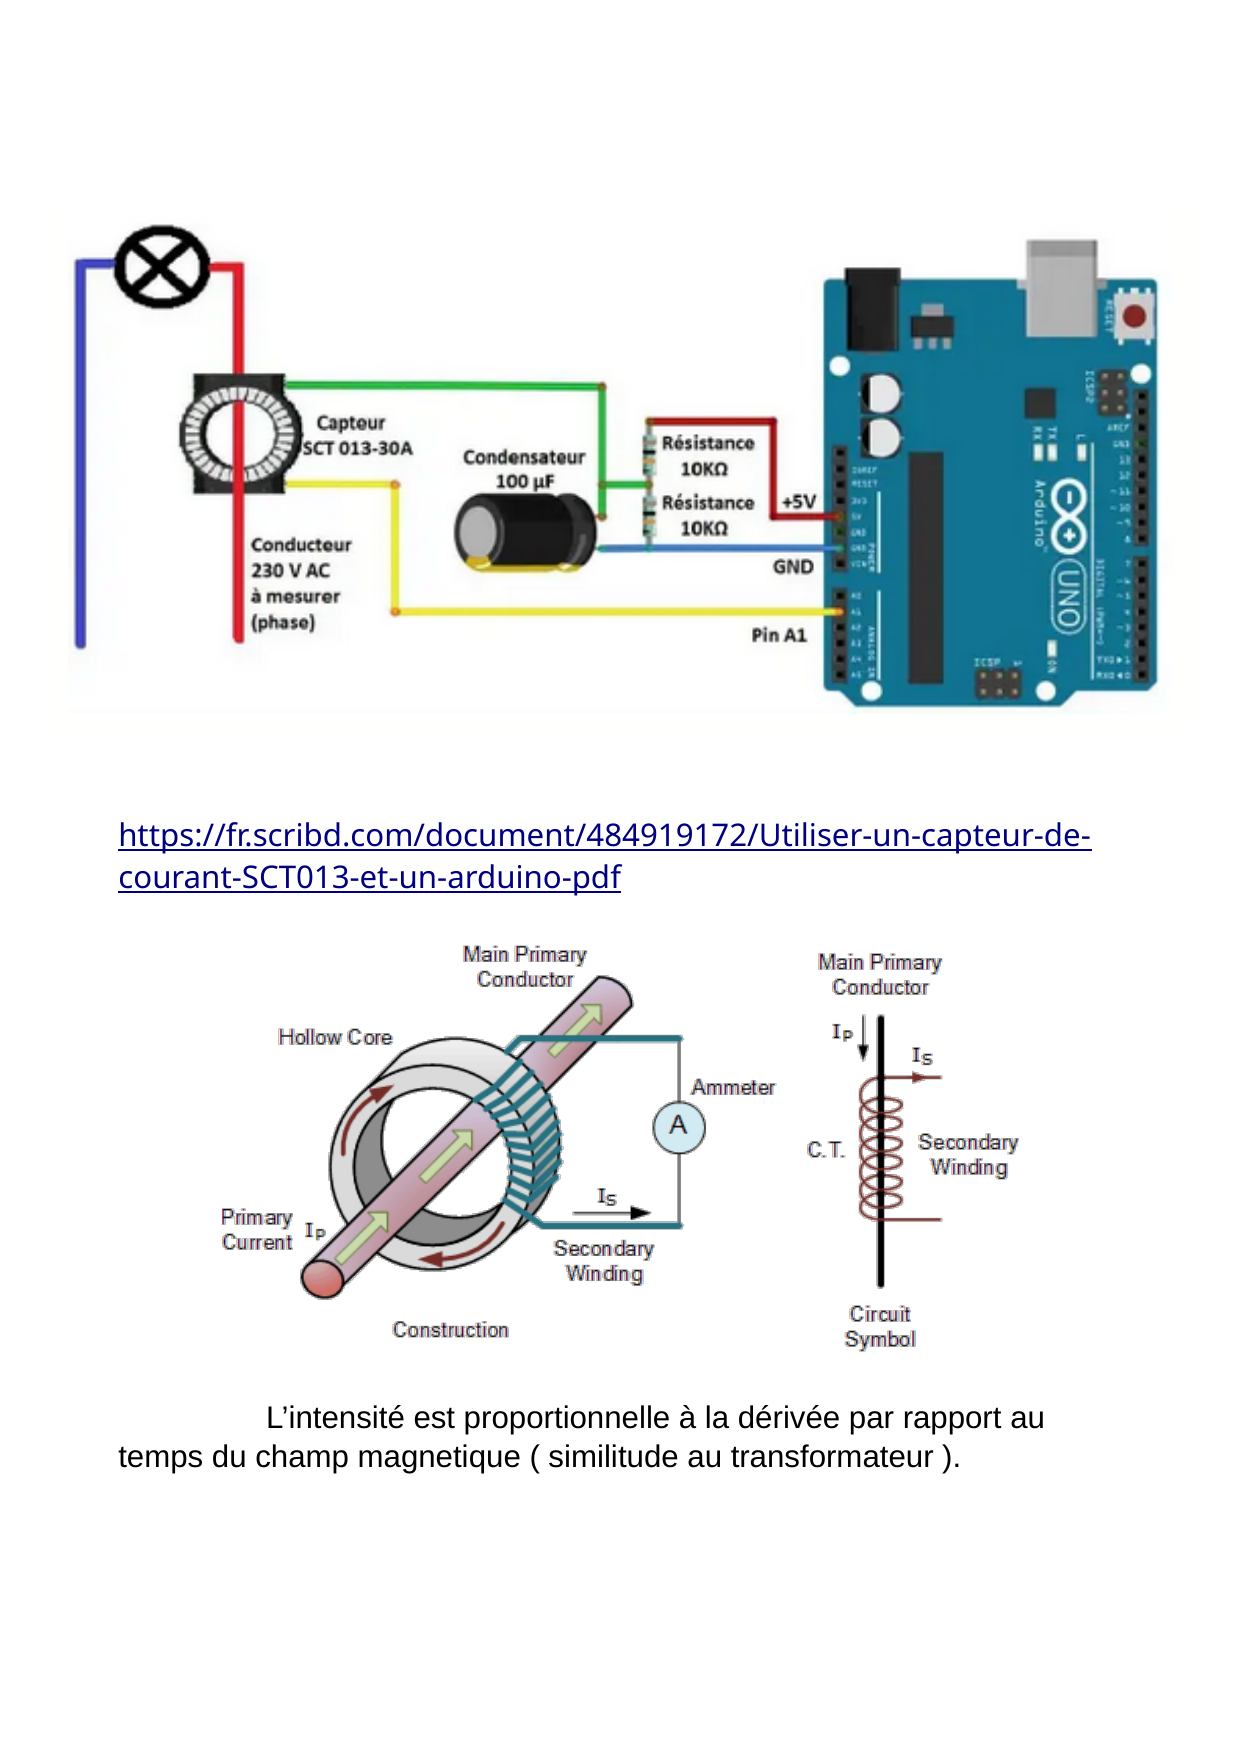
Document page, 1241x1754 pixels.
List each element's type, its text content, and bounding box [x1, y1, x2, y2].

text L’intensité est proportionnelle à la dérivée par rapport au temps du champ magnetique ( similitude au transformateur ). [118, 940, 1122, 1474]
picture [44, 203, 1196, 728]
picture [221, 940, 1019, 1353]
text https://fr.scribd.com/document/484919172/Utiliser-un-capteur-de-courant-SCT013-et-un-arduino-pdf [118, 812, 1122, 898]
